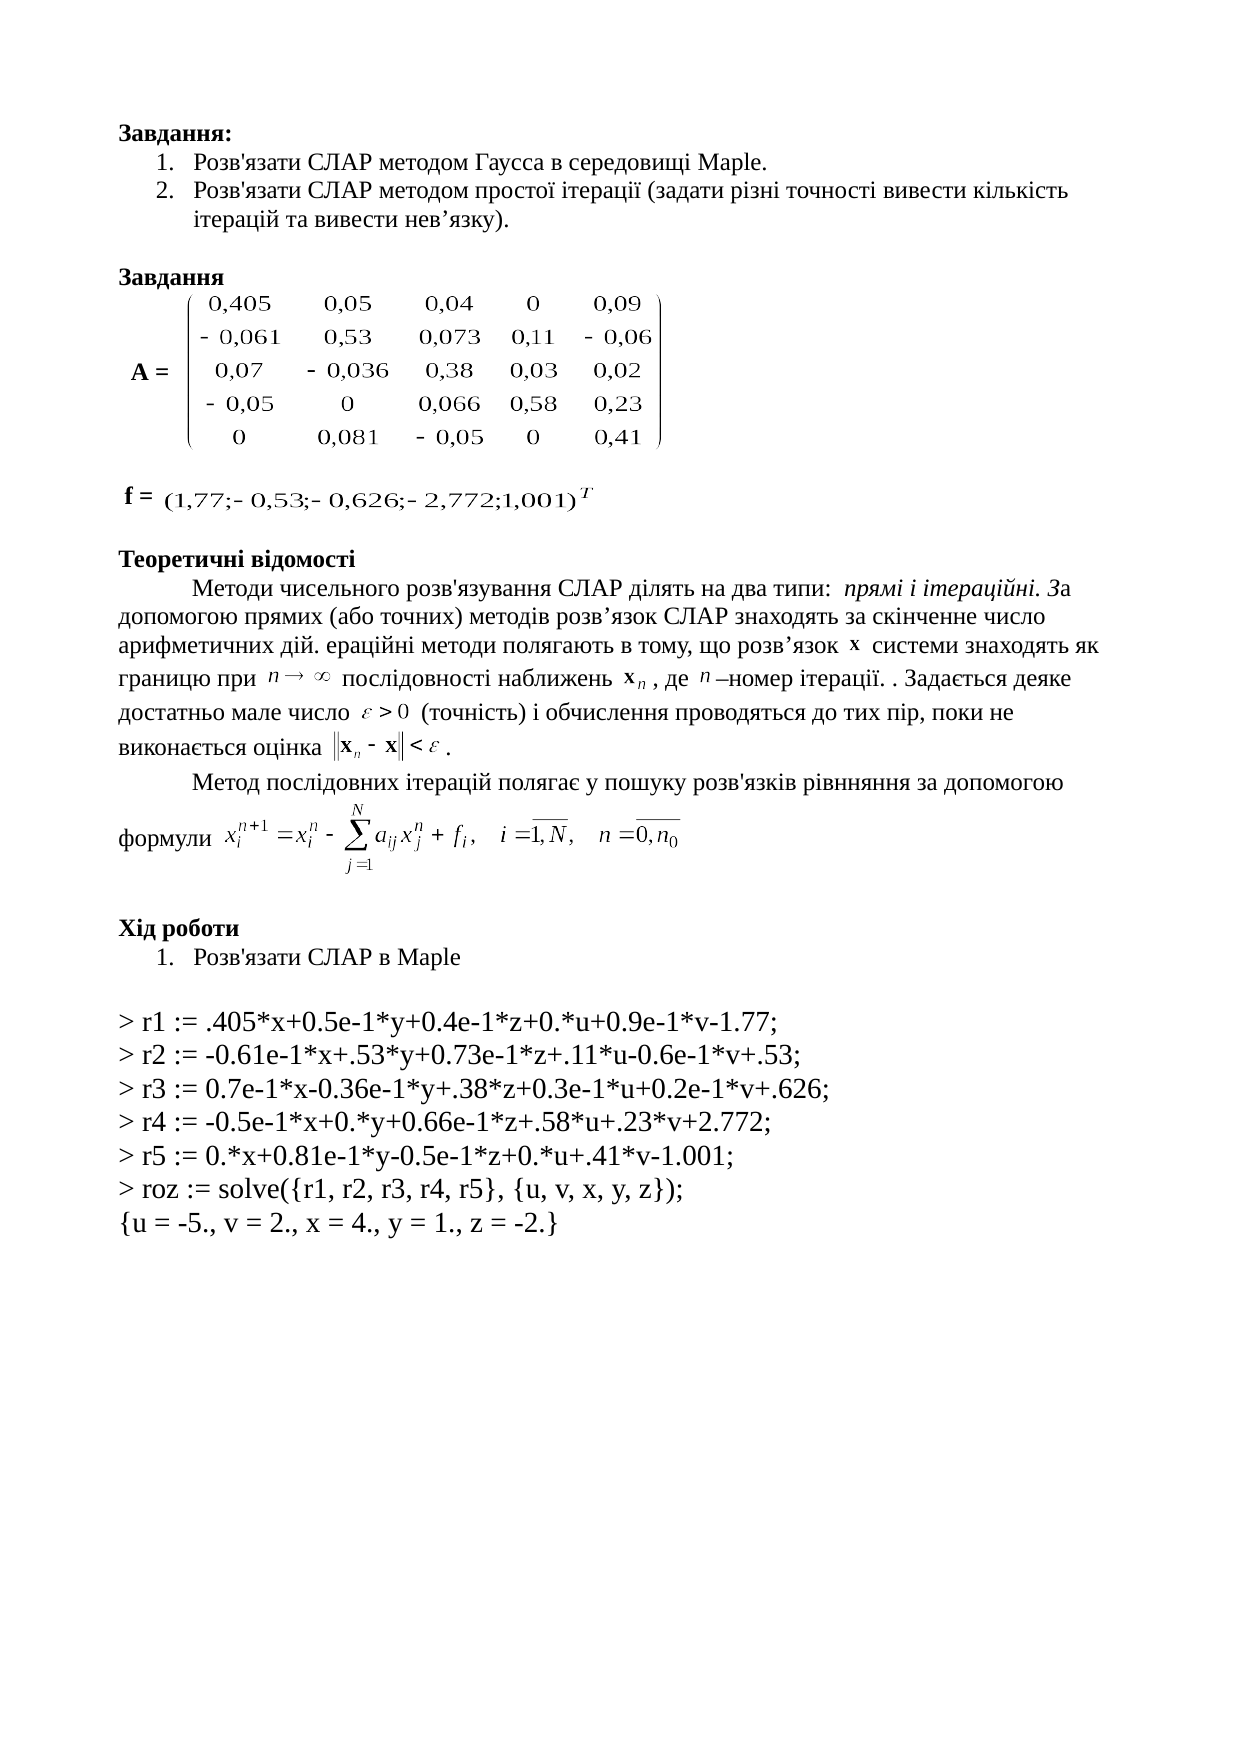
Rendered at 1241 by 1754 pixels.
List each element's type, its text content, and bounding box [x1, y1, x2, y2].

text > roz := solve({r1, r2, r3, r4, r5}, {u, v, x, y, z}); [118, 1172, 1122, 1205]
text > r5 := 0.*x+0.81e-1*y-0.5e-1*z+0.*u+.41*v-1.001; [118, 1138, 1122, 1172]
text Методи чисельного розв'язування СЛАР ділять на два типи: прямі і ітераційні. За допомогою прямих (або точних) методів розв’язок СЛАР знаходять за скінченне число арифметичних дій. ераційні методи полягають в тому, що розв’язок системи знаходять як границю при послідовності наближень , де –номер ітерації. . Задається деяке достатньо мале число (точність) і обчислення проводяться до тих пір, поки не виконається оцінка . [118, 573, 1122, 767]
text Завдання [118, 262, 1122, 291]
list Розв'язати СЛАР методом простої ітерації (задати різні точності вивести кількість ітерацій та вивести нев’язку). [156, 176, 1122, 233]
text А = [118, 291, 1122, 452]
text Метод послідовних ітерацій полягає у пошуку розв'язків рівнняння за допомогою формули [118, 767, 1122, 879]
text Завдання: [118, 118, 1122, 147]
text Хід роботи [118, 913, 1122, 942]
text > r4 := -0.5e-1*x+0.*y+0.66e-1*z+.58*u+.23*v+2.772; [118, 1104, 1122, 1138]
text {u = -5., v = 2., x = 4., y = 1., z = -2.} [118, 1205, 1122, 1239]
text > r2 := -0.61e-1*x+.53*y+0.73e-1*z+.11*u-0.6e-1*v+.53; > r3 := 0.7e-1*x-0.36e-1*y+.38*z+0.3e-1*u+0.2e-1*v+.626; [118, 1037, 1122, 1104]
text f = [118, 481, 1122, 515]
text > r1 := .405*x+0.5e-1*y+0.4e-1*z+0.*u+0.9e-1*v-1.77; [118, 970, 1122, 1037]
list Розв'язати СЛАР в Maple [156, 942, 1122, 970]
text Теоретичні відомості [118, 544, 1122, 573]
list Розв'язати СЛАР методом Гаусса в середовищі Maple. [156, 147, 1122, 176]
